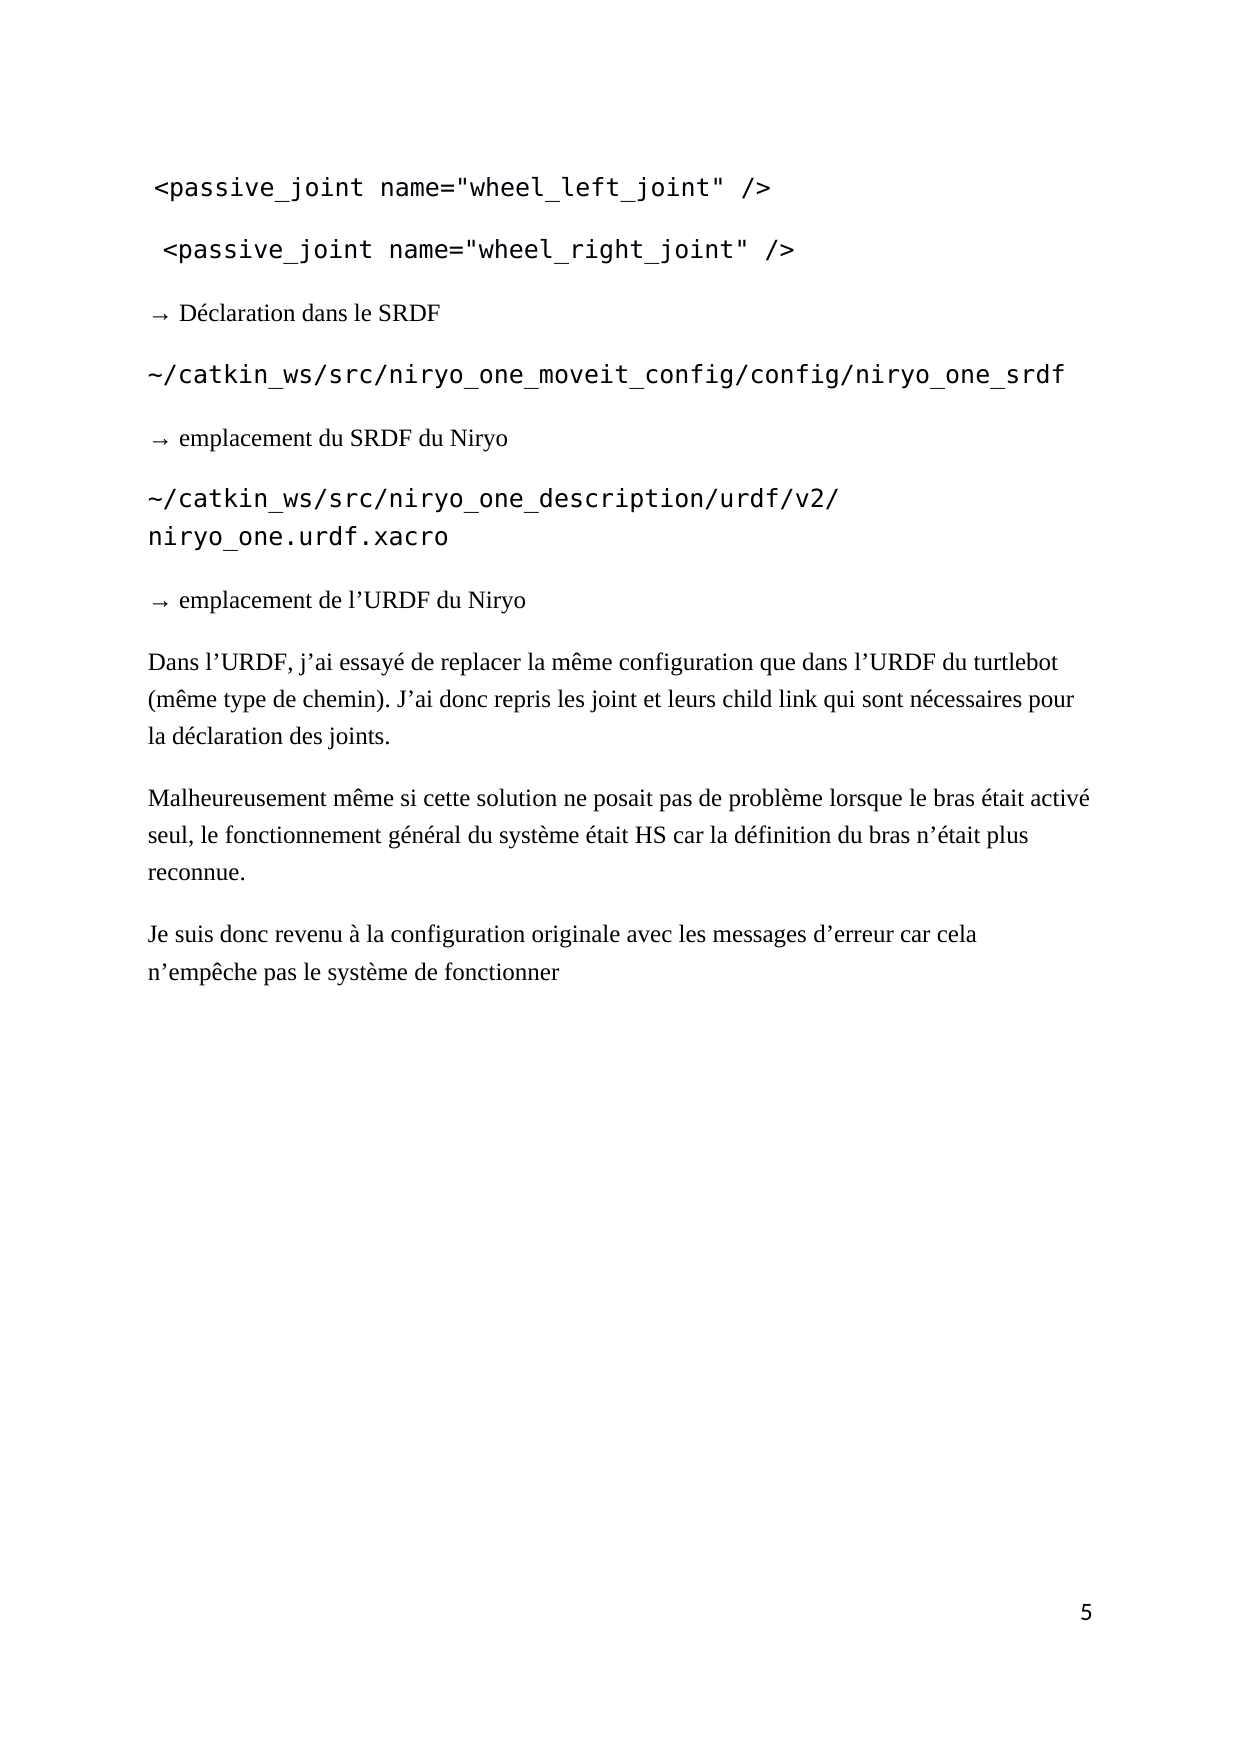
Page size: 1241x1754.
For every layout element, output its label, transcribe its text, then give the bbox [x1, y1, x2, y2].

text Dans l’URDF, j’ai essayé de replacer la même configuration que dans l’URDF du turtlebot (même type de chemin). J’ai donc repris les joint et leurs child link qui sont nécessaires pour la déclaration des joints. [148, 647, 1092, 750]
text ~/catkin_ws/src/niryo_one_description/urdf/v2/niryo_one.urdf.xacro [148, 485, 1092, 551]
text → Déclaration dans le SRDF [148, 298, 1092, 327]
text → emplacement de l’URDF du Niryo [148, 585, 1092, 614]
text <passive_joint name="wheel_right_joint" /> [148, 235, 1092, 264]
text Malheureusement même si cette solution ne posait pas de problème lorsque le bras était activé seul, le fonctionnement général du système était HS car la définition du bras n’était plus reconnue. [148, 783, 1092, 886]
text → emplacement du SRDF du Niryo [148, 423, 1092, 451]
text Je suis donc revenu à la configuration originale avec les messages d’erreur car cela n’empêche pas le système de fonctionner [148, 919, 1092, 985]
text ~/catkin_ws/src/niryo_one_moveit_config/config/niryo_one_srdf [148, 360, 1092, 389]
text <passive_joint name="wheel_left_joint" /> [148, 173, 1092, 202]
